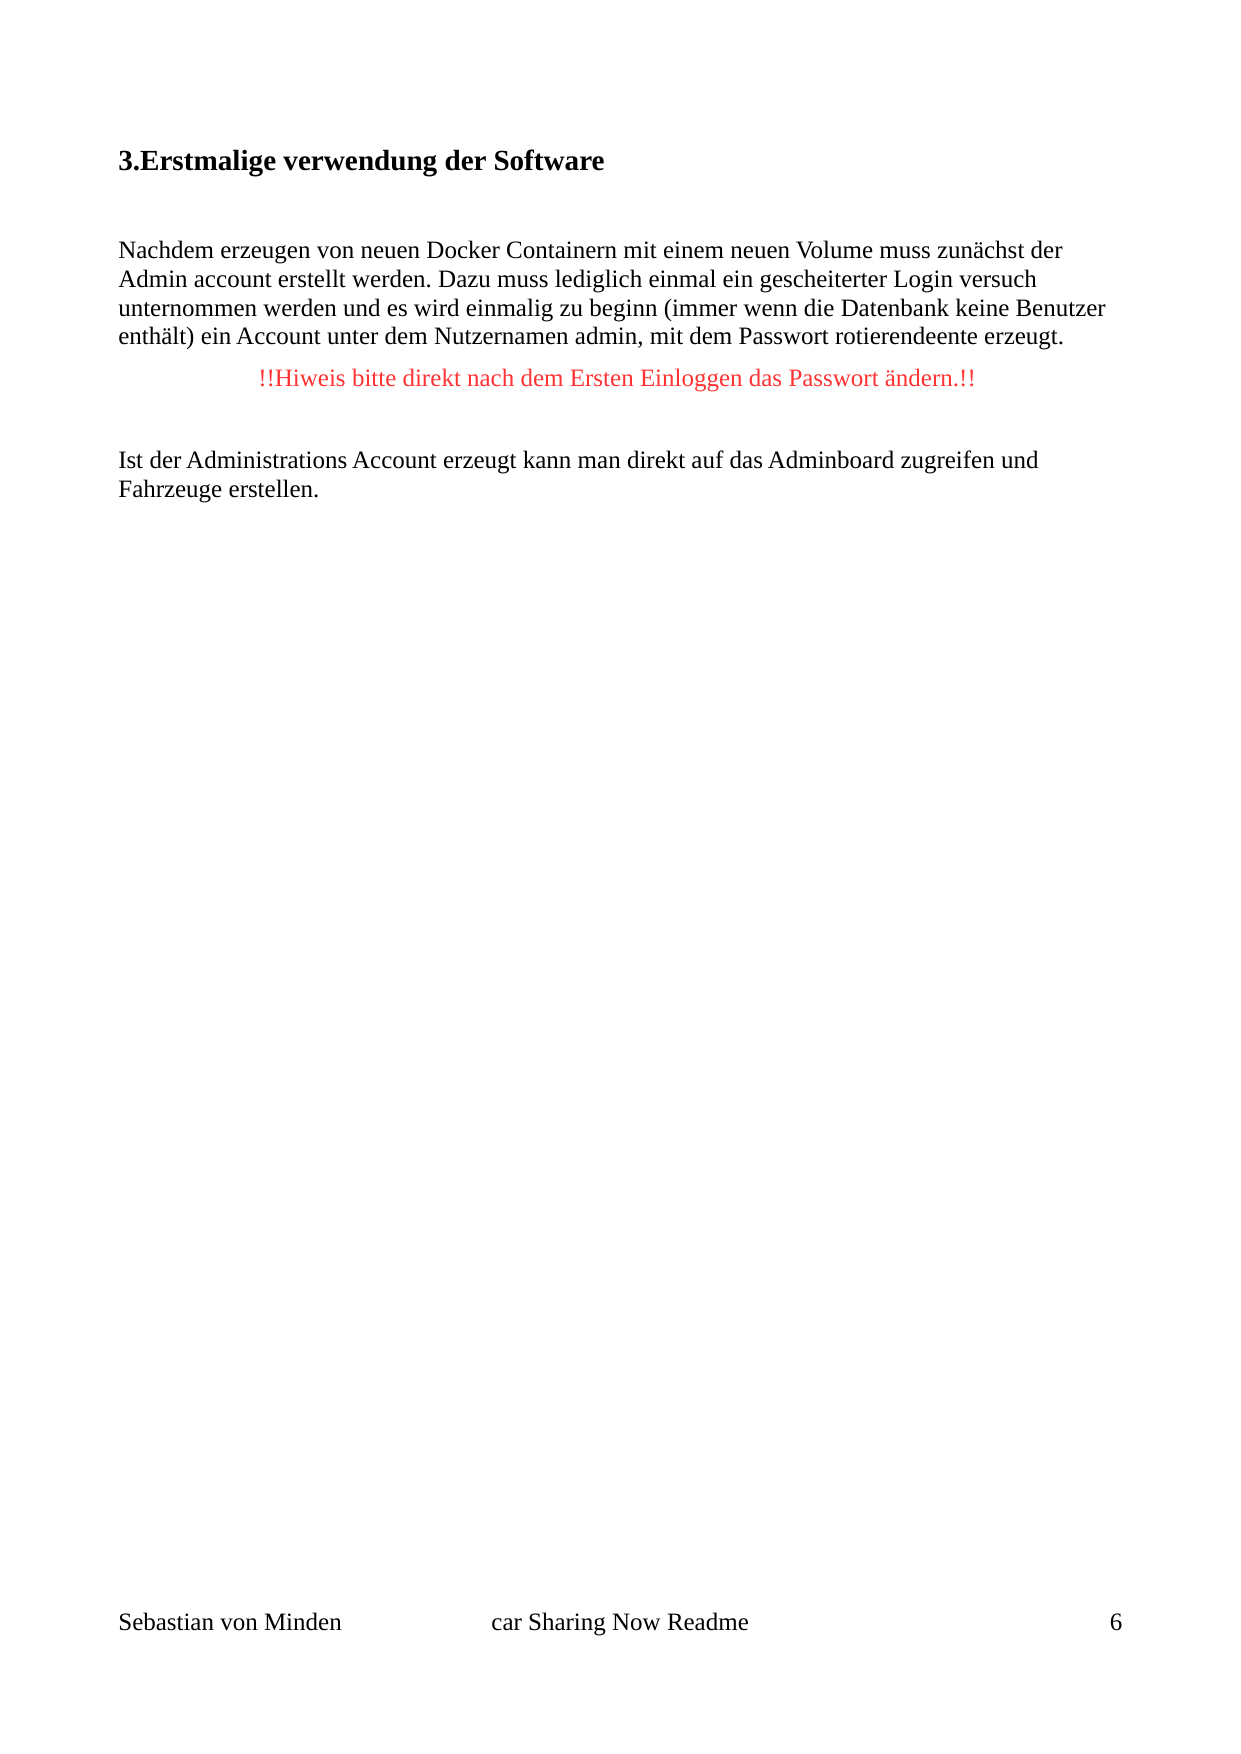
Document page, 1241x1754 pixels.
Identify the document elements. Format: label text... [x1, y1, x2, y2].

text Nachdem erzeugen von neuen Docker Containern mit einem neuen Volume muss zunächst der Admin account erstellt werden. Dazu muss lediglich einmal ein gescheiterter Login versuch unternommen werden und es wird einmalig zu beginn (immer wenn die Datenbank keine Benutzer enthält) ein Account unter dem Nutzernamen admin, mit dem Passwort rotierendeente erzeugt. [118, 235, 1122, 350]
text !!Hiweis bitte direkt nach dem Ersten Einloggen das Passwort ändern.!! [118, 363, 1122, 391]
subtitle 3.Erstmalige verwendung der Software [118, 143, 1122, 177]
text Ist der Administrations Account erzeugt kann man direkt auf das Adminboard zugreifen und Fahrzeuge erstellen. [118, 445, 1122, 503]
